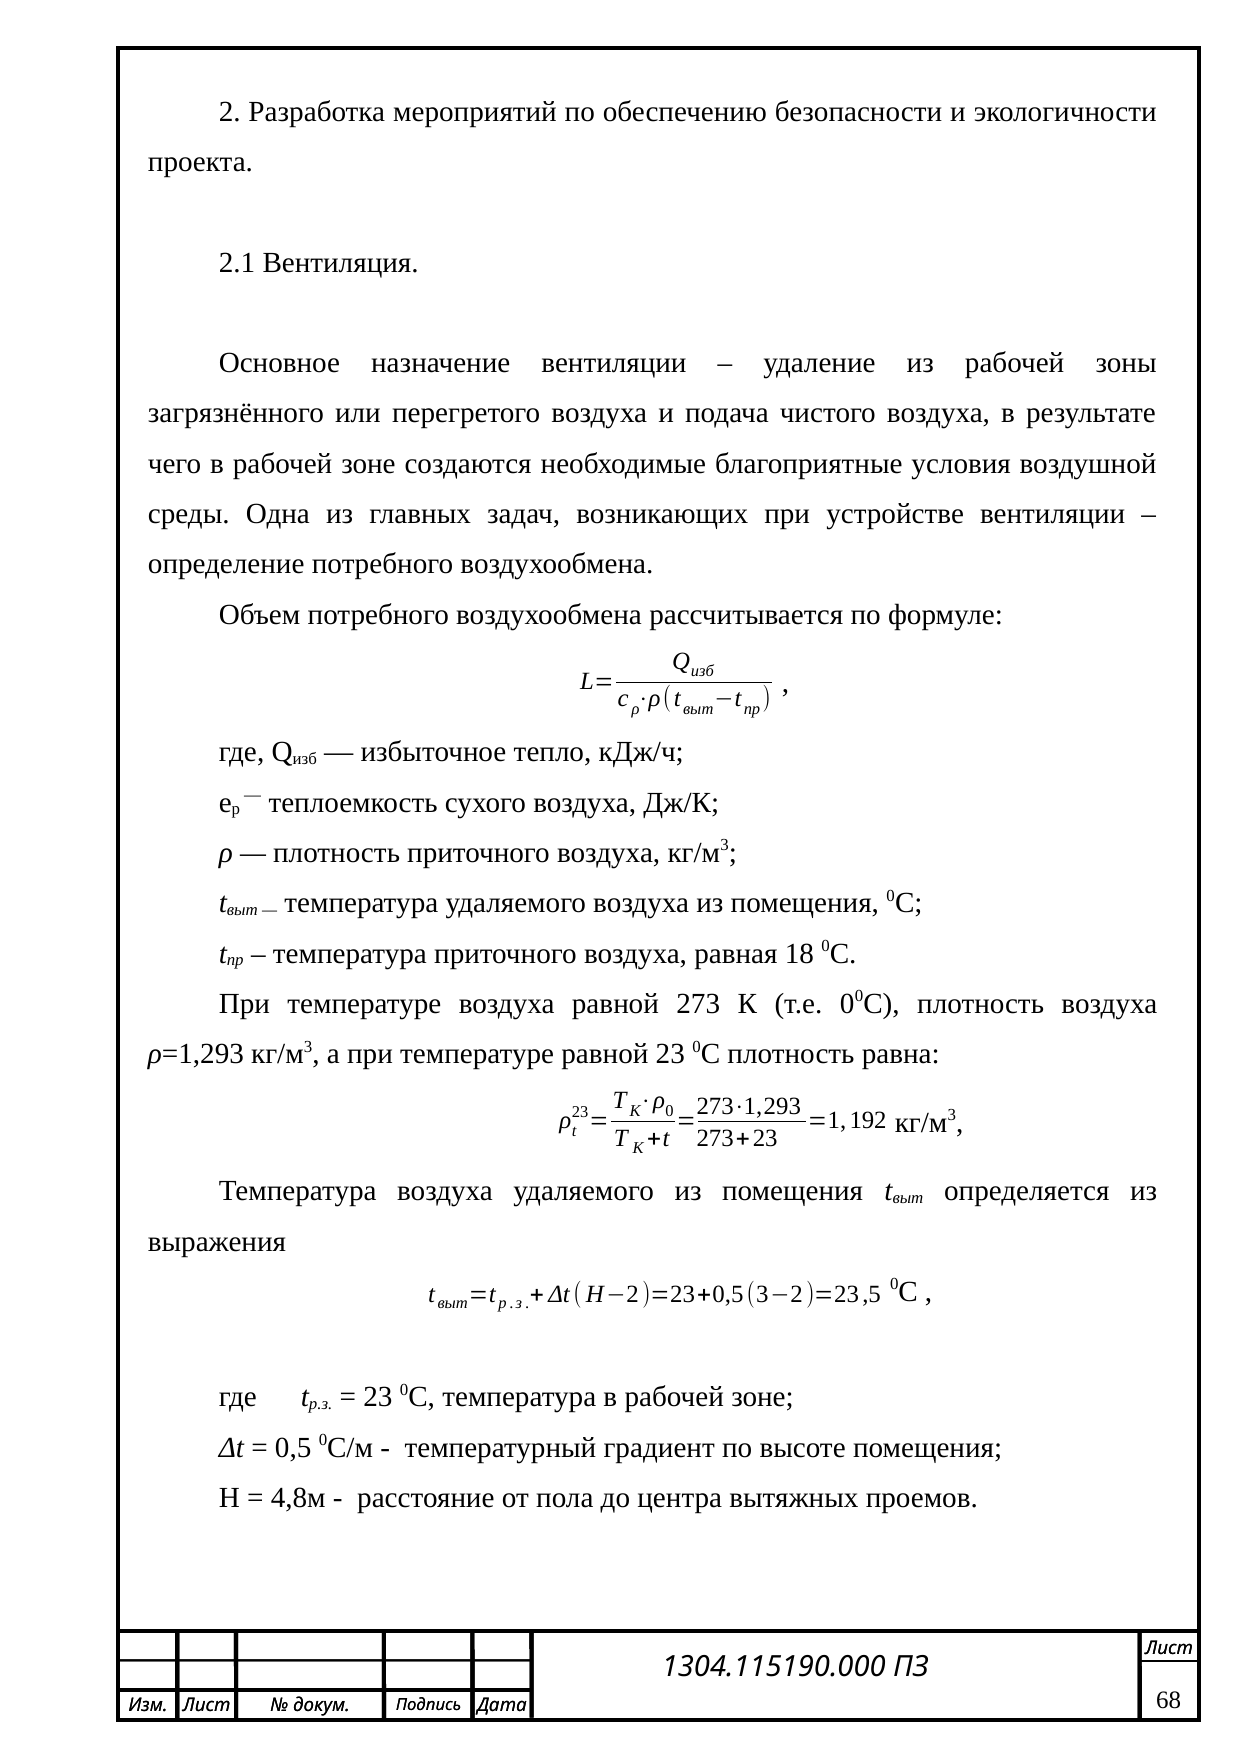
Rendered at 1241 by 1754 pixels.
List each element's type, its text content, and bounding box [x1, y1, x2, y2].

text tпр – температура приточного воздуха, равная 18 0С. [148, 936, 1187, 969]
text ρ — плотность приточного воздуха, кг/м3; [148, 835, 1187, 869]
text ep — теплоемкость сухого воздуха, Дж/К; [148, 785, 1187, 818]
text H = 4,8м - расстояние от пола до центра вытяжных проемов. [153, 1480, 1187, 1513]
text Температура воздуха удаляемого из помещения tвыт определяется из выражения [148, 1173, 1157, 1257]
text Объем потребного воздухообмена рассчитывается по формуле: [148, 597, 1157, 630]
text 0С , [120, 1274, 1187, 1312]
text Δt = 0,5 0С/м - температурный градиент по высоте помещения; [148, 1430, 1187, 1463]
text где tр.з. = 23 0С, температура в рабочей зоне; [148, 1379, 1187, 1413]
text 2.1 Вентиляция. [148, 245, 1157, 278]
text 2. Разработка мероприятий по обеспечению безопасности и экологичности проекта. [148, 94, 1157, 178]
text Основное назначение вентиляции – удаление из рабочей зоны загрязнённого или перегретого воздуха и подача чистого воздуха, в результате чего в рабочей зоне создаются необходимые благоприятные условия воздушной среды. Одна из главных задач, возникающих при устройстве вентиляции – определение потребного воздухообмена. [148, 345, 1157, 580]
text tвыт — температура удаляемого воздуха из помещения, 0С; [148, 885, 1187, 919]
text где, Qизб — избыточное тепло, кДж/ч; [148, 734, 1187, 768]
text кг/м3, [148, 1087, 1187, 1157]
text При температуре воздуха равной 273 К (т.е. 00С), плотность воздуха ρ=1,293 кг/м3, а при температуре равной 23 0С плотность равна: [148, 986, 1157, 1070]
text , [120, 647, 1187, 718]
